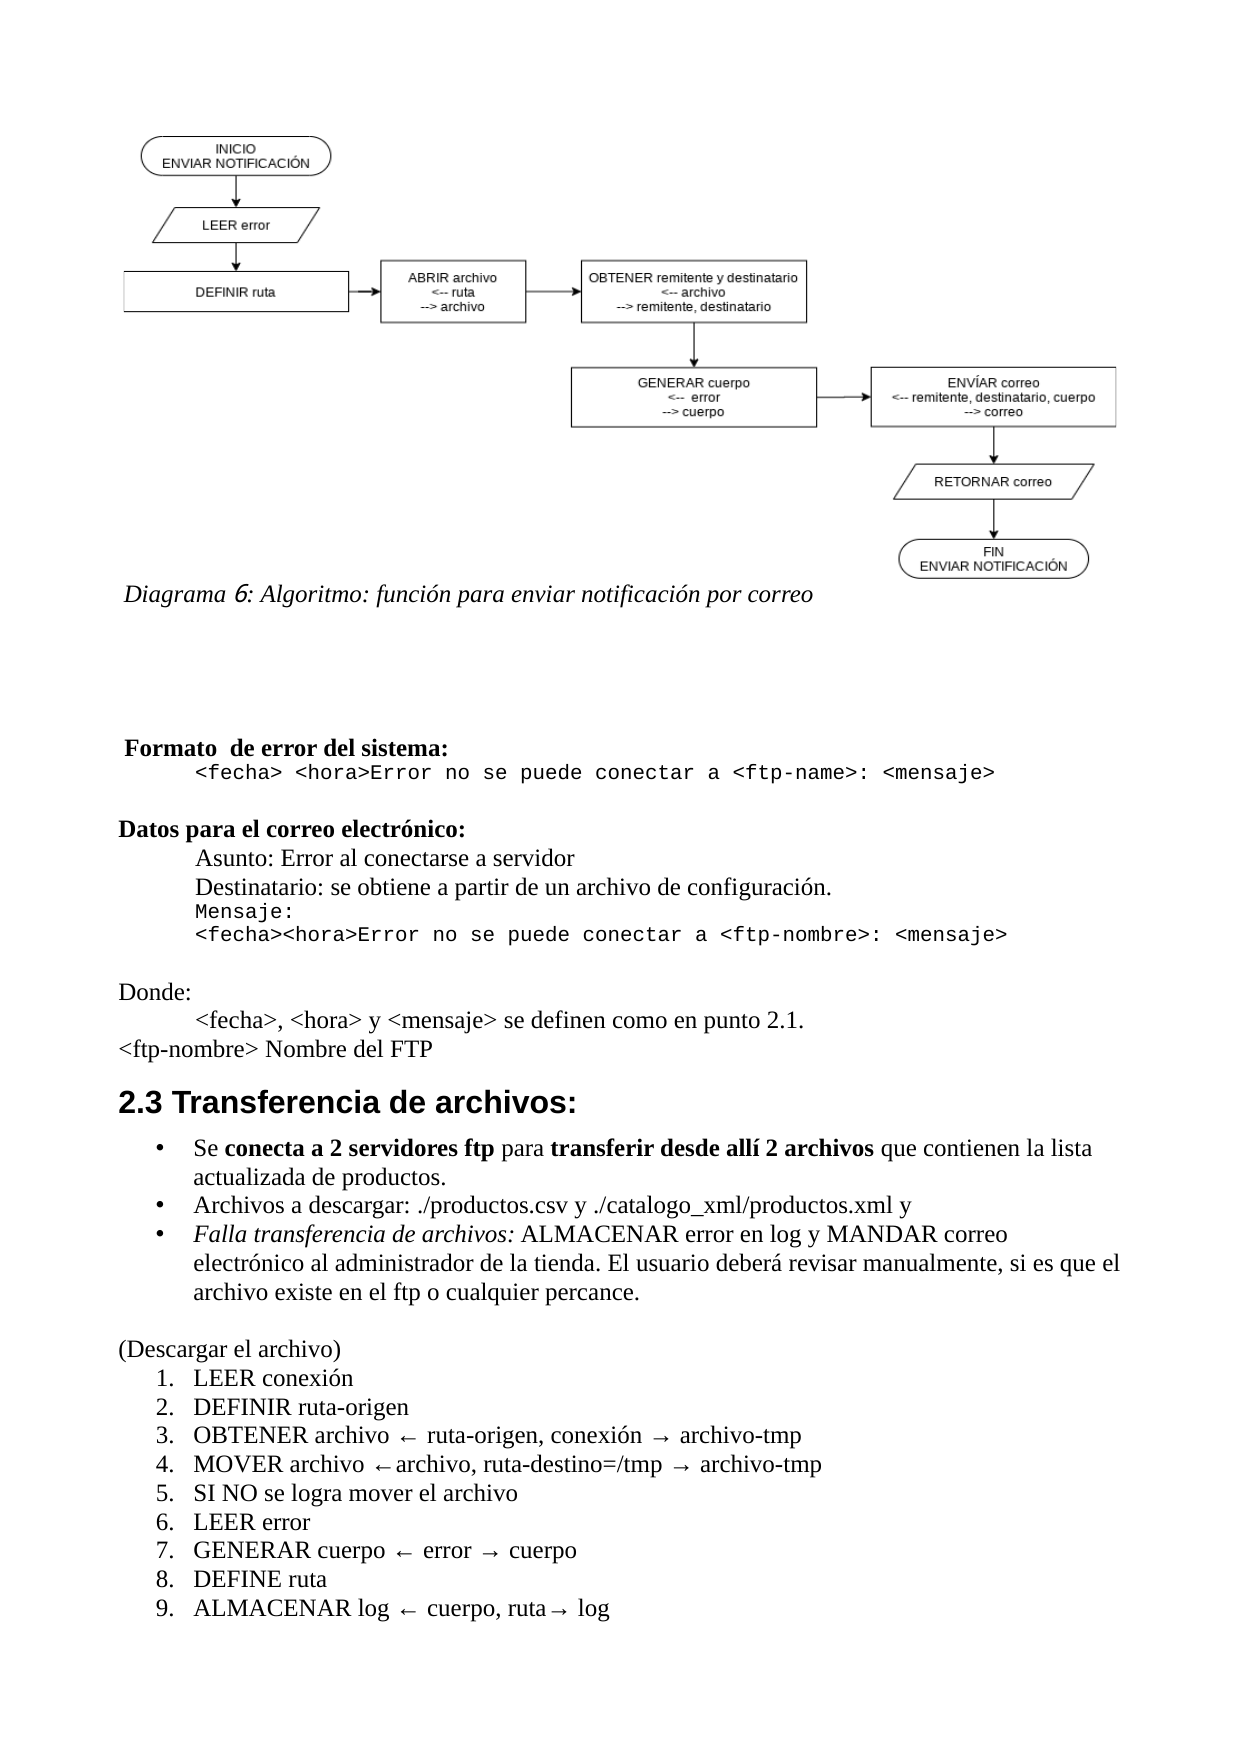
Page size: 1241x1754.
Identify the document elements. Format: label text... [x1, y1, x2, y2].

text Donde: [118, 977, 1122, 1005]
list DEFINE ruta [156, 1564, 1122, 1593]
text Mensaje: [195, 901, 1122, 924]
list OBTENER archivo ← ruta-origen, conexión → archivo-tmp [156, 1421, 1122, 1449]
text <fecha>, <hora> y <mensaje> se definen como en punto 2.1. [195, 1005, 1122, 1034]
list Datos para el correo electrónico: [118, 814, 1122, 843]
list <fecha> <hora>Error no se puede conectar a <ftp-name>: <mensaje> [195, 762, 1122, 786]
list LEER conexión [156, 1363, 1122, 1392]
text <fecha><hora>Error no se puede conectar a <ftp-nombre>: <mensaje> [195, 924, 1122, 948]
list Archivos a descargar: ./productos.csv y ./catalogo_xml/productos.xml y [156, 1191, 1122, 1219]
text Destinatario: se obtiene a partir de un archivo de configuración. [195, 872, 1122, 901]
text (Descargar el archivo) [118, 1334, 1122, 1363]
subtitle 2.3 Transferencia de archivos: [118, 1084, 1122, 1121]
list ALMACENAR log ← cuerpo, ruta→ log [156, 1593, 1122, 1622]
list MOVER archivo ←archivo, ruta-destino=/tmp → archivo-tmp [156, 1449, 1122, 1478]
list Se conecta a 2 servidores ftp para transferir desde allí 2 archivos que contienen la lista actualizada de productos. [156, 1133, 1122, 1191]
list SI NO se logra mover el archivo [156, 1478, 1122, 1507]
list DEFINIR ruta-origen [156, 1392, 1122, 1421]
table_cell [118, 118, 1122, 647]
list Formato de error del sistema: [124, 733, 1122, 762]
list Falla transferencia de archivos: ALMACENAR error en log y MANDAR correo electrónico al administrador de la tienda. El usuario deberá revisar manualmente, si es que el archivo existe en el ftp o cualquier percance. [156, 1219, 1122, 1306]
list LEER error [156, 1507, 1122, 1536]
list Asunto: Error al conectarse a servidor [195, 843, 1122, 872]
picture [123, 136, 1117, 579]
list GENERAR cuerpo ← error → cuerpo [156, 1536, 1122, 1564]
text <ftp-nombre> Nombre del FTP [118, 1034, 1122, 1063]
